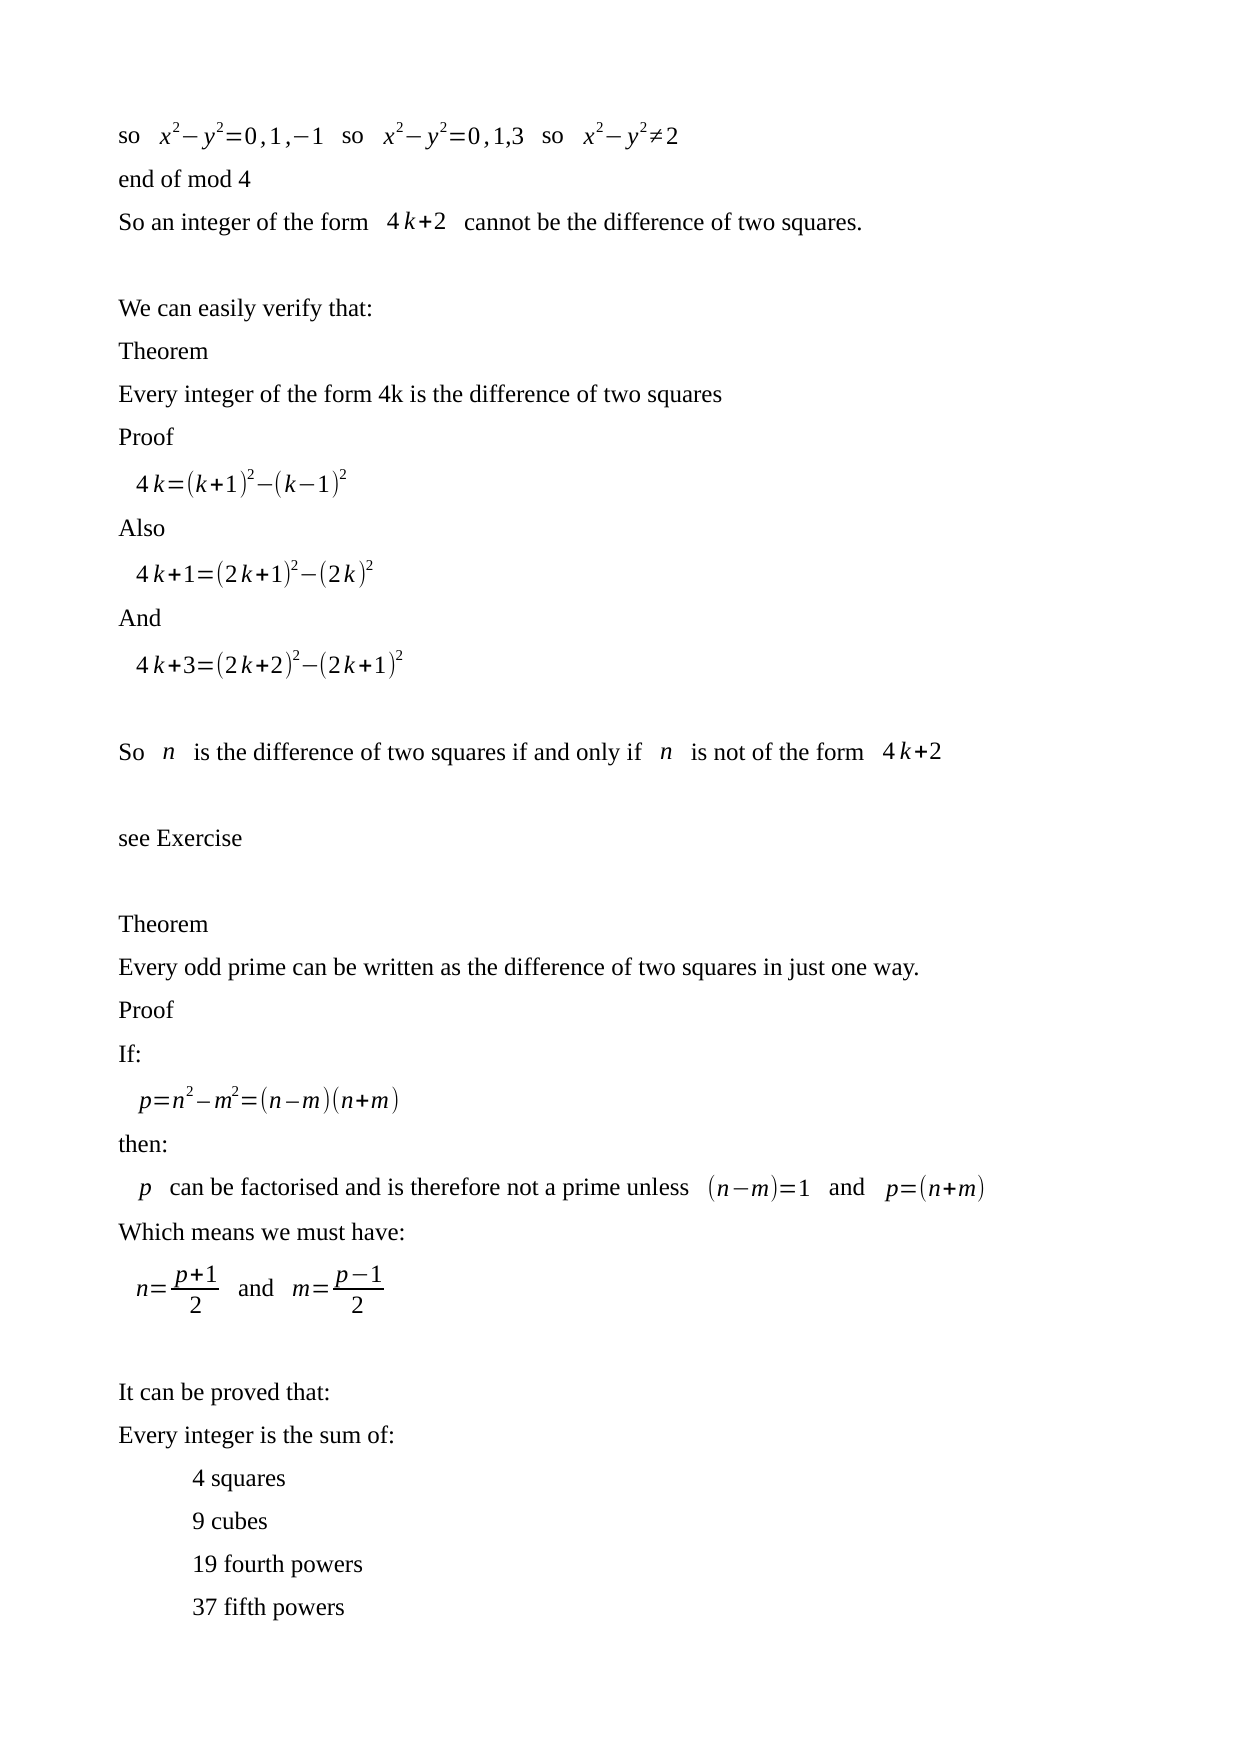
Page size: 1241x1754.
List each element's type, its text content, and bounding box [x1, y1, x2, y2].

text Every odd prime can be written as the difference of two squares in just one way. [118, 952, 1122, 981]
text can be factorised and is therefore not a prime unlessand [118, 1172, 1122, 1203]
text see Exercise [118, 823, 1122, 852]
text Proof [118, 996, 1122, 1024]
text Which means we must have: [118, 1217, 1122, 1246]
text and [118, 1260, 1122, 1319]
text 9 cubes [118, 1506, 1122, 1535]
text 37 fifth powers [118, 1592, 1122, 1621]
text sososo [118, 118, 1122, 149]
text 19 fourth powers [118, 1549, 1122, 1578]
text It can be proved that: [118, 1377, 1122, 1405]
text So an integer of the formcannot be the difference of two squares. [118, 207, 1122, 236]
text Every integer is the sum of: [118, 1420, 1122, 1448]
text And [118, 603, 1122, 632]
text 4 squares [118, 1463, 1122, 1492]
text end of mod 4 [118, 164, 1122, 192]
text then: [118, 1129, 1122, 1158]
text Every integer of the form 4k is the difference of two squares [118, 379, 1122, 408]
text If: [118, 1039, 1122, 1067]
text Proof [118, 422, 1122, 451]
text Sois the difference of two squares if and only ifis not of the form [118, 737, 1122, 766]
text Theorem [118, 909, 1122, 938]
text We can easily verify that: [118, 293, 1122, 322]
text Also [118, 513, 1122, 542]
text Theorem [118, 336, 1122, 365]
